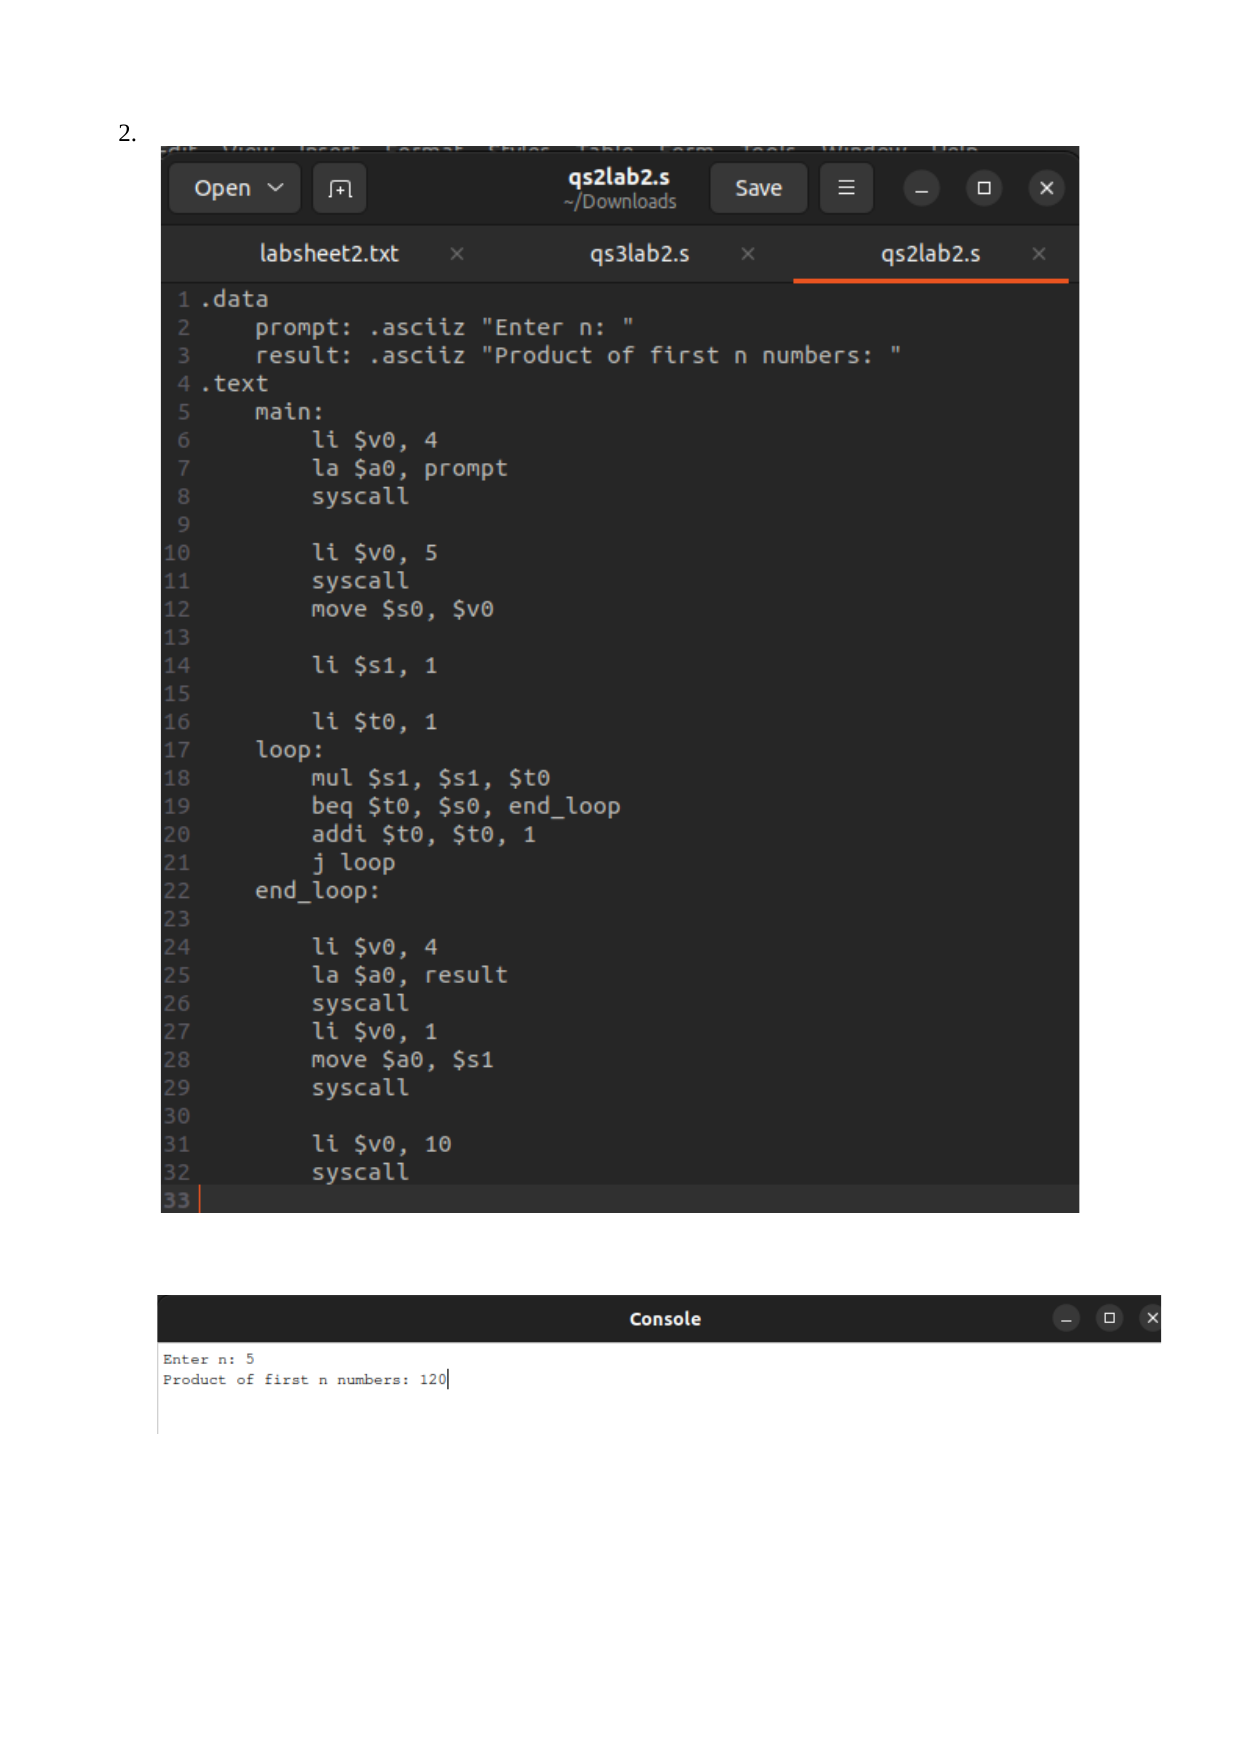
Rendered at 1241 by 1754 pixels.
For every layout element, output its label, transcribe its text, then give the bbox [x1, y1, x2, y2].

picture [160, 146, 1080, 1213]
text 2. [118, 118, 1122, 147]
picture [157, 1295, 1162, 1434]
